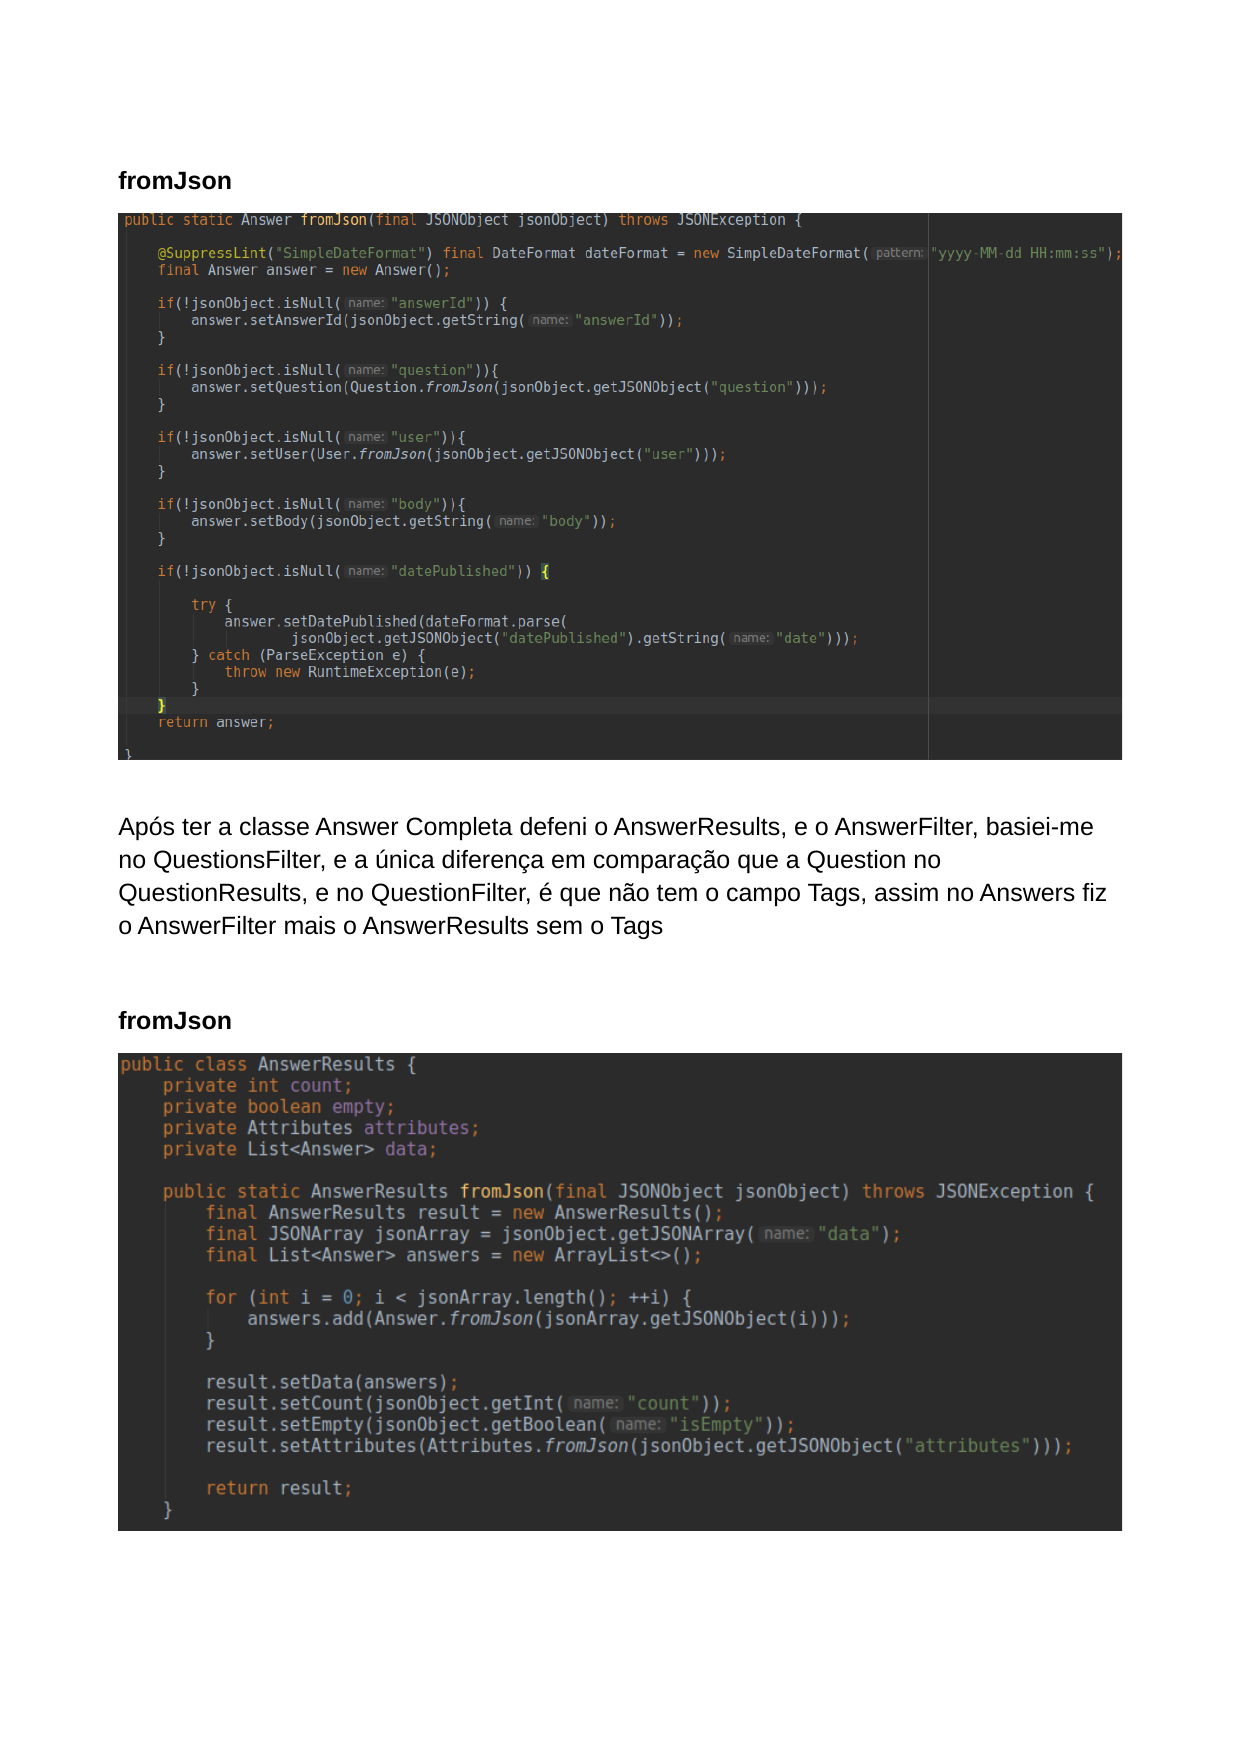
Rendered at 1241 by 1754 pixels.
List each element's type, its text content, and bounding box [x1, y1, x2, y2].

text fromJson [118, 1006, 1122, 1035]
text Após ter a classe Answer Completa defeni o AnswerResults, e o AnswerFilter, basiei-me no QuestionsFilter, e a única diferença em comparação que a Question no QuestionResults, e no QuestionFilter, é que não tem o campo Tags, assim no Answers fiz o AnswerFilter mais o AnswerResults sem o Tags [118, 812, 1122, 939]
picture [118, 213, 1123, 760]
text fromJson [118, 166, 1122, 194]
picture [118, 1053, 1123, 1531]
